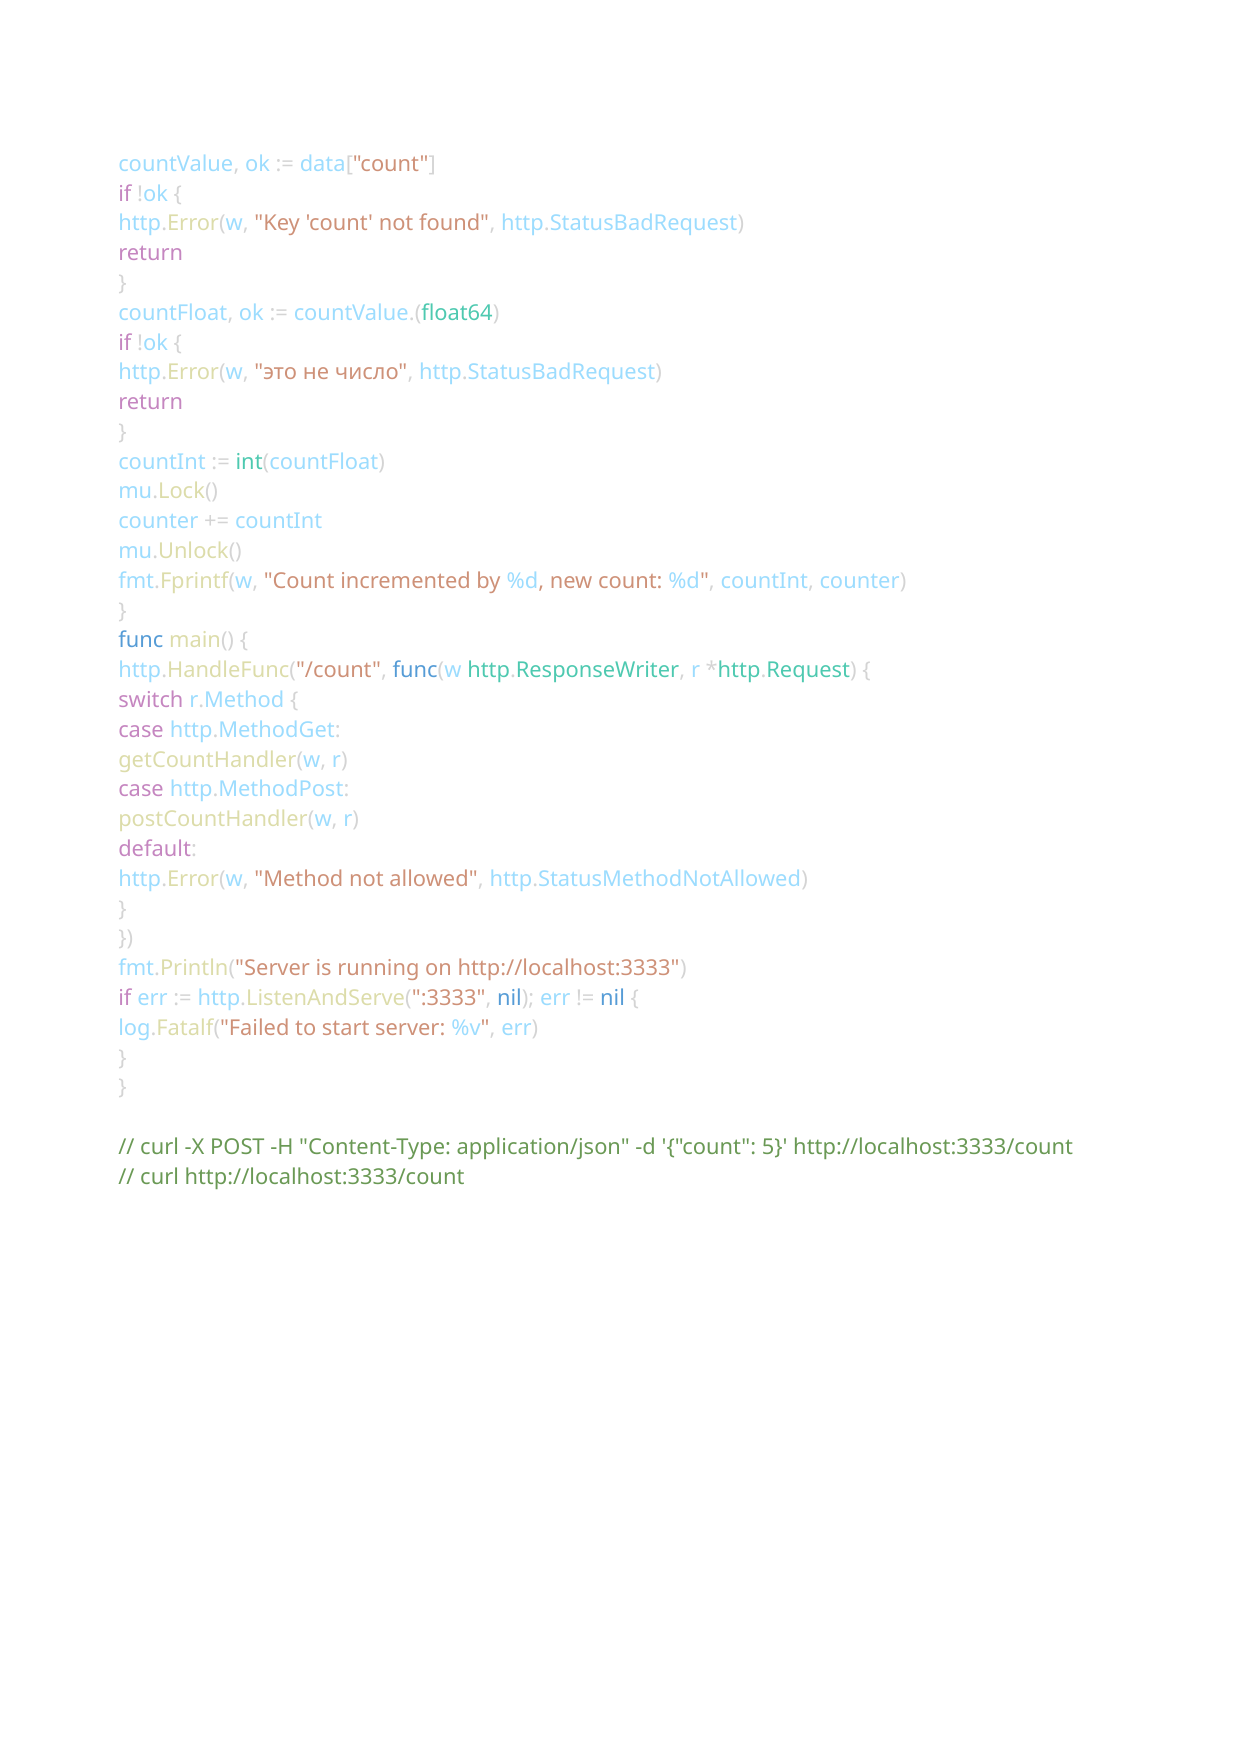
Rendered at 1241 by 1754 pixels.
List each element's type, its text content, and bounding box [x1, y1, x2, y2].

text } [118, 1071, 1122, 1101]
text http.Error(w, "Key 'count' not found", http.StatusBadRequest) [118, 207, 1122, 237]
text getCountHandler(w, r) [118, 744, 1122, 773]
text fmt.Println("Server is running on http://localhost:3333") [118, 952, 1122, 982]
text case http.MethodPost: [118, 773, 1122, 803]
text // curl http://localhost:3333/count [118, 1161, 1122, 1190]
text } [118, 1042, 1122, 1071]
text countValue, ok := data["count"] [118, 148, 1122, 178]
text http.Error(w, "это не число", http.StatusBadRequest) [118, 356, 1122, 386]
text fmt.Fprintf(w, "Count incremented by %d, new count: %d", countInt, counter) [118, 565, 1122, 595]
text http.HandleFunc("/count", func(w http.ResponseWriter, r *http.Request) { [118, 654, 1122, 684]
text countFloat, ok := countValue.(float64) [118, 297, 1122, 327]
text } [118, 267, 1122, 297]
text switch r.Method { [118, 684, 1122, 714]
text case http.MethodGet: [118, 714, 1122, 744]
text } [118, 893, 1122, 922]
text countInt := int(countFloat) [118, 446, 1122, 476]
text if !ok { [118, 178, 1122, 207]
text } [118, 416, 1122, 446]
text func main() { [118, 624, 1122, 654]
text http.Error(w, "Method not allowed", http.StatusMethodNotAllowed) [118, 863, 1122, 893]
text return [118, 386, 1122, 416]
text }) [118, 922, 1122, 952]
text mu.Lock() [118, 476, 1122, 505]
text } [118, 595, 1122, 624]
text if !ok { [118, 327, 1122, 356]
text default: [118, 833, 1122, 863]
text mu.Unlock() [118, 535, 1122, 565]
text counter += countInt [118, 505, 1122, 535]
text return [118, 237, 1122, 267]
text // curl -X POST -H "Content-Type: application/json" -d '{"count": 5}' http://localhost:3333/count [118, 1131, 1122, 1161]
text if err := http.ListenAndServe(":3333", nil); err != nil { [118, 982, 1122, 1012]
text log.Fatalf("Failed to start server: %v", err) [118, 1012, 1122, 1042]
text postCountHandler(w, r) [118, 803, 1122, 833]
